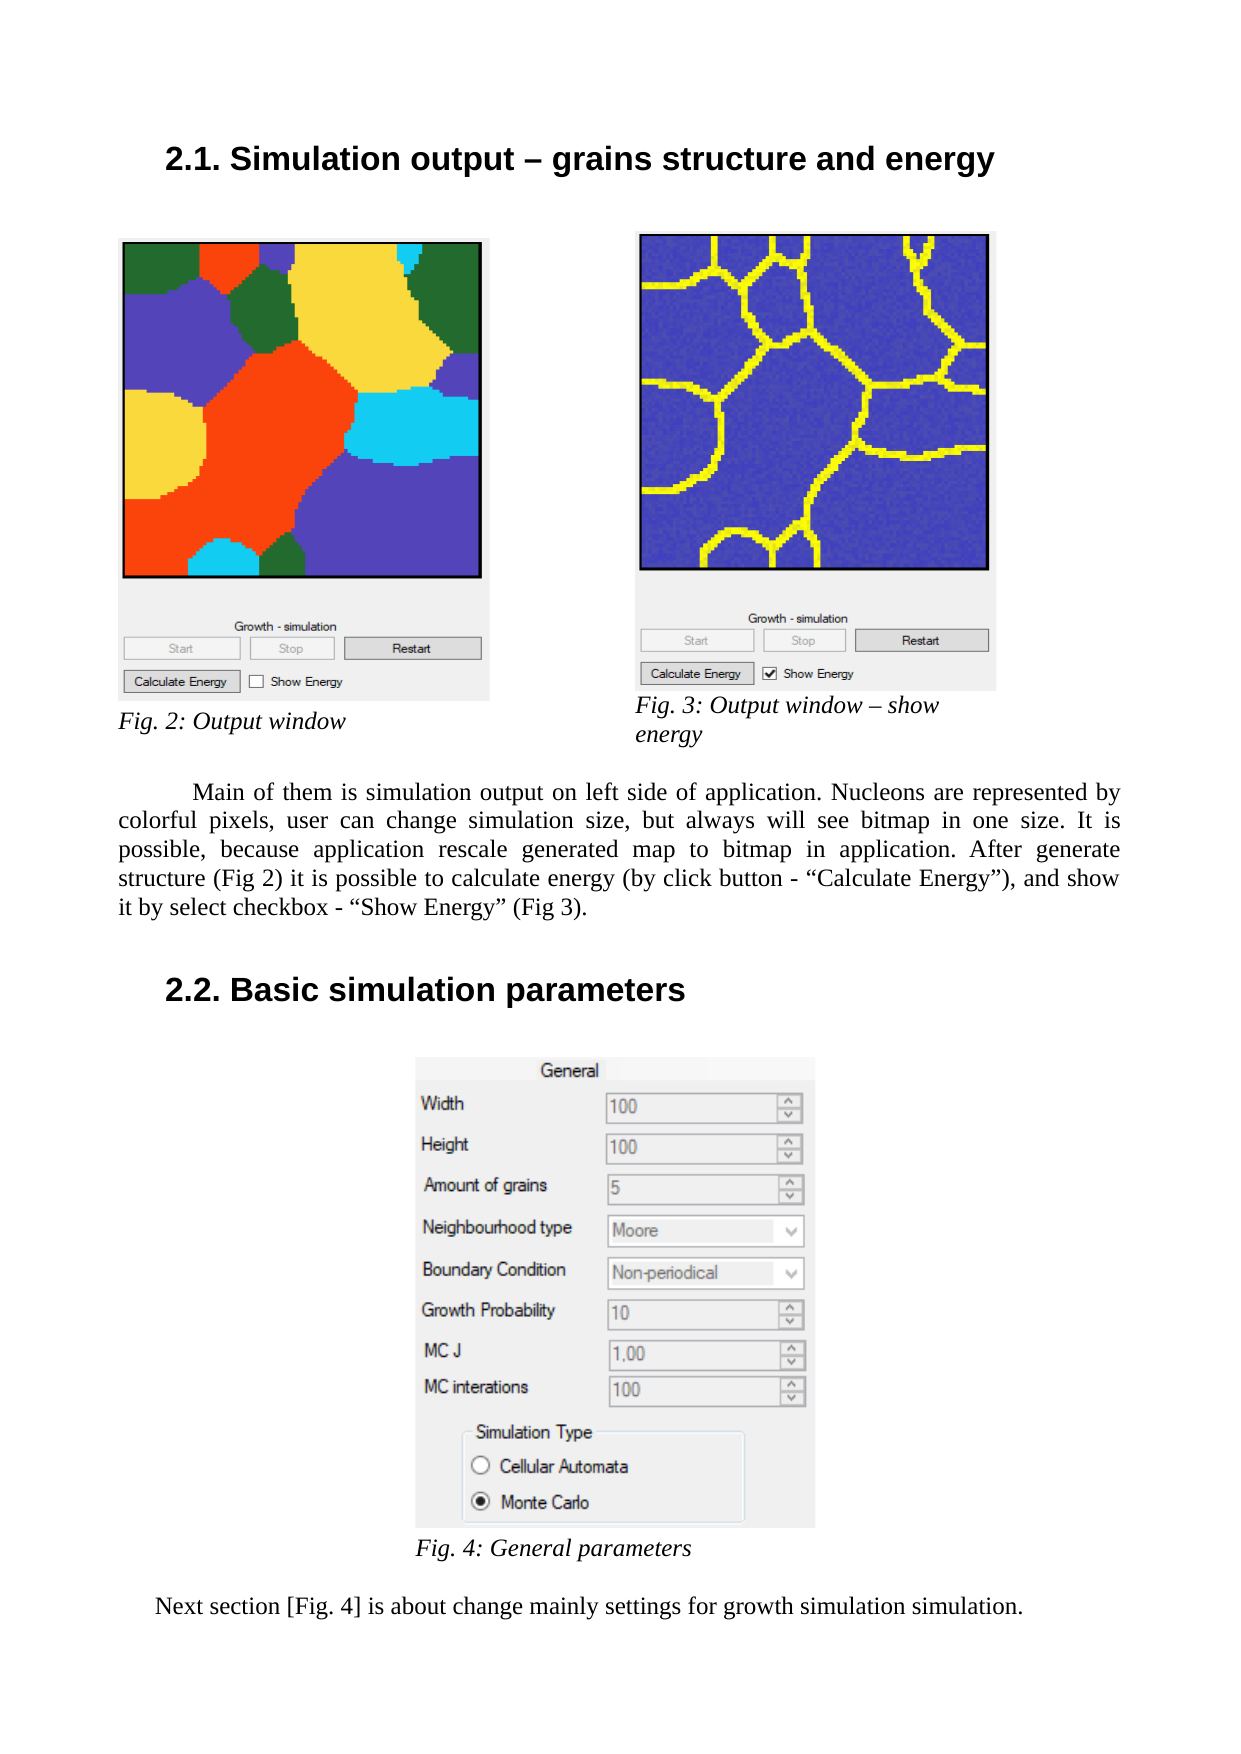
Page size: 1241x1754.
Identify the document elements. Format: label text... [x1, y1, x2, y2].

picture [635, 231, 997, 691]
list Next section [Fig. 4] is about change mainly settings for growth simulation simulation. [117, 1591, 1122, 1619]
picture [118, 238, 490, 701]
text Main of them is simulation output on left side of application. Nucleons are represented by colorful pixels, user can change simulation size, but always will see bitmap in one size. It is possible, because application rescale generated map to bitmap in application. After generate structure (Fig 2) it is possible to calculate energy (by click button - “Calculate Energy”), and show it by select checkbox - “Show Energy” (Fig 3). [118, 777, 1122, 920]
text Fig. 3: Output window – show energy [635, 691, 996, 748]
subtitle Basic simulation parameters [156, 970, 1122, 1008]
picture [415, 1057, 816, 1528]
text Fig. 2: Output window [118, 701, 489, 734]
subtitle Simulation output – grains structure and energy [156, 139, 1122, 178]
text Fig. 4: General parameters [415, 1528, 815, 1562]
